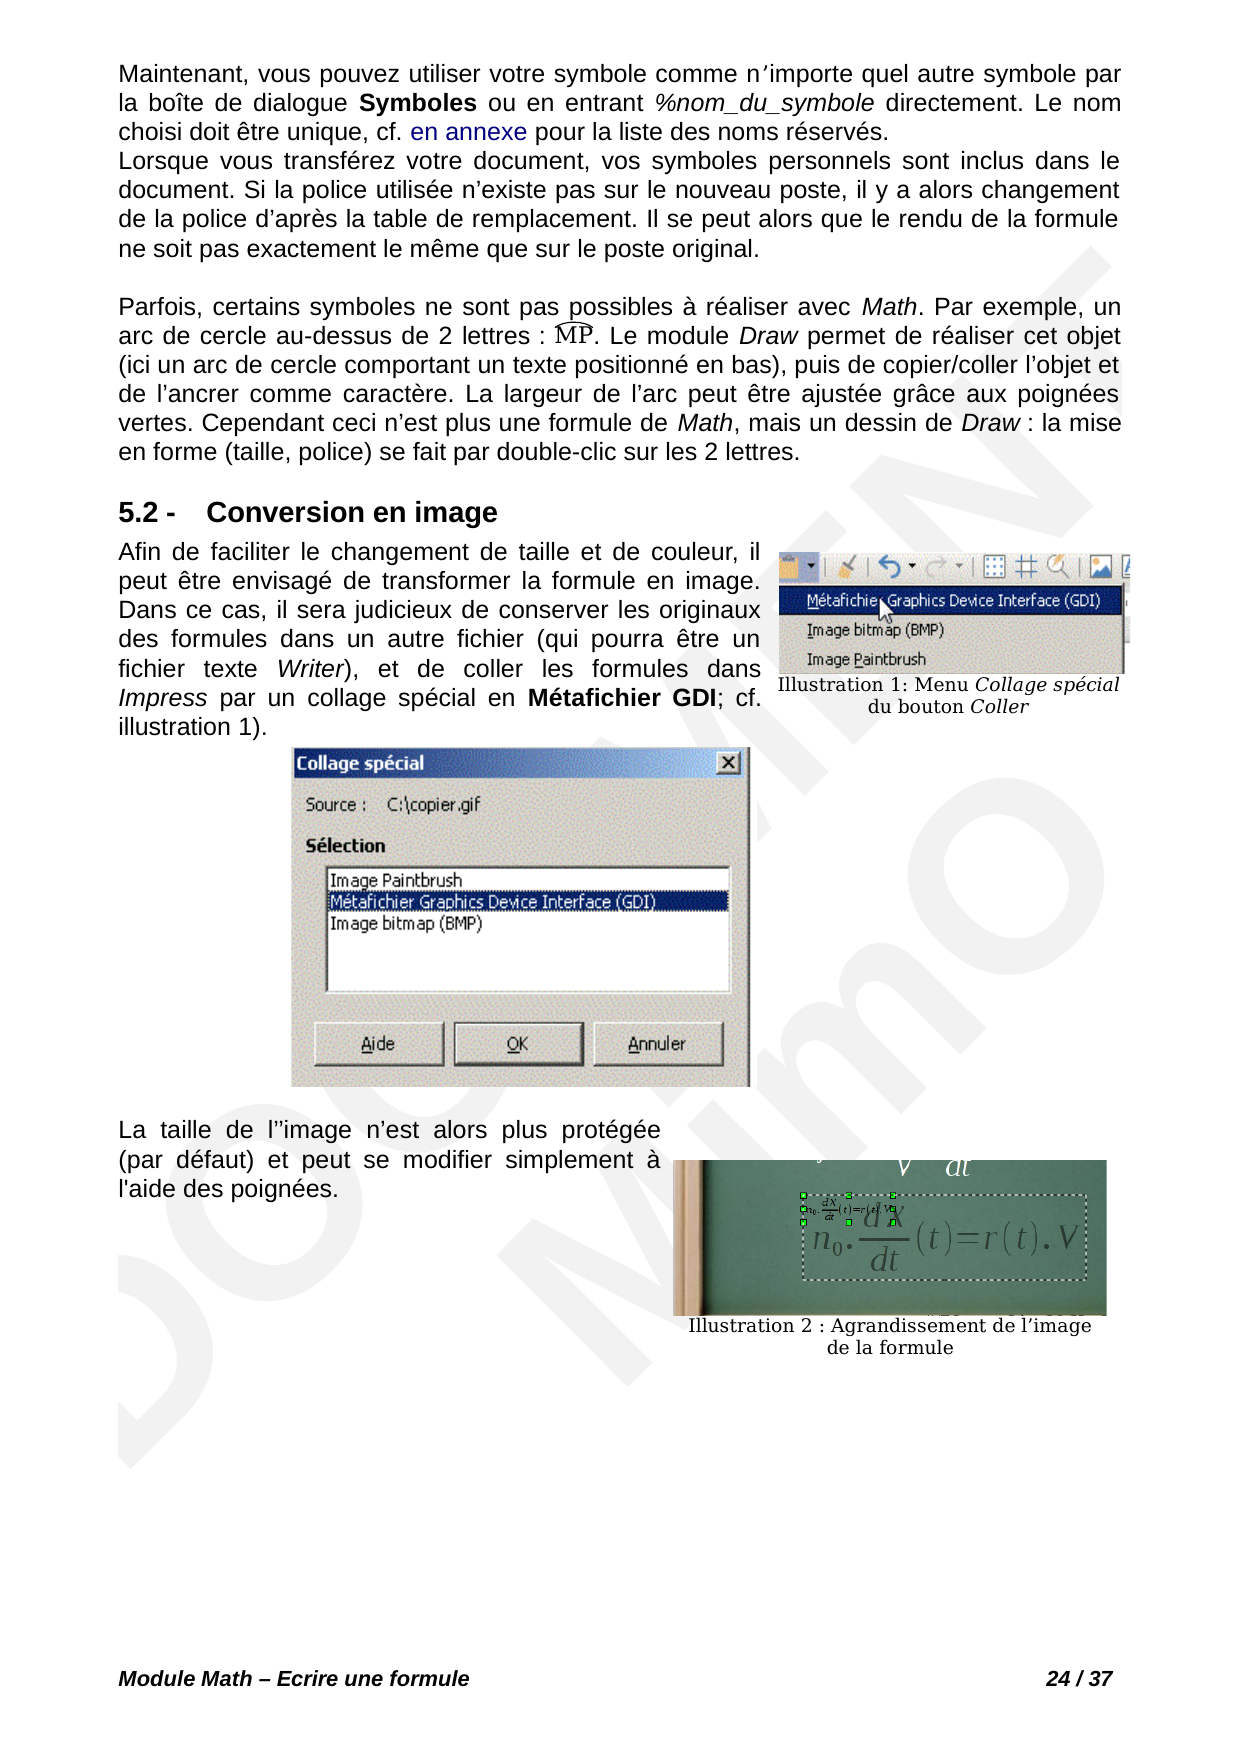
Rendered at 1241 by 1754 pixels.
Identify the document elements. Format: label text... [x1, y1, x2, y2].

text Illustration 1: Menu Collage spécial du bouton Coller [774, 582, 1123, 717]
subtitle Conversion en image [118, 495, 1122, 529]
text Illustration 2 : Agrandissement de l’image de la formule [673, 1316, 1106, 1359]
text Lorsque vous transférez votre document, vos symboles personnels sont inclus dans le document. Si la police utilisée n’existe pas sur le nouveau poste, il y a alors changement de la police d’après la table de remplacement. Il se peut alors que le rendu de la formule ne soit pas exactement le même que sur le poste original. [118, 146, 1122, 262]
text Maintenant, vous pouvez utiliser votre symbole comme n’importe quel autre symbole par la boîte de dialogue Symboles ou en entrant %nom_du_symbole directement. Le nom choisi doit être unique, cf. en annexe pour la liste des noms réservés. [118, 59, 1122, 146]
text La taille de l’’image n’est alors plus protégée (par défaut) et peut se modifier simplement à l'aide des poignées. [118, 1115, 1122, 1203]
text Afin de faciliter le changement de taille et de couleur, il peut être envisagé de transformer la formule en image. Dans ce cas, il sera judicieux de conserver les originaux des formules dans un autre fichier (qui pourra être un fichier texte Writer), et de coller les formules dans Impress par un collage spécial en Métafichier GDI; cf. illustration 1). [118, 537, 1122, 741]
text Parfois, certains symboles ne sont pas possibles à réaliser avec Math. Par exemple, un arc de cercle au-dessus de 2 lettres : . Le module Draw permet de réaliser cet objet (ici un arc de cercle comportant un texte positionné en bas), puis de copier/coller l’objet et de l’ancrer comme caractère. La largeur de l’arc peut être ajustée grâce aux poignées vertes. Cependant ceci n’est plus une formule de Math, mais un dessin de Draw : la mise en forme (taille, police) se fait par double-clic sur les 2 lettres. [118, 292, 1122, 466]
picture [673, 1160, 1107, 1316]
